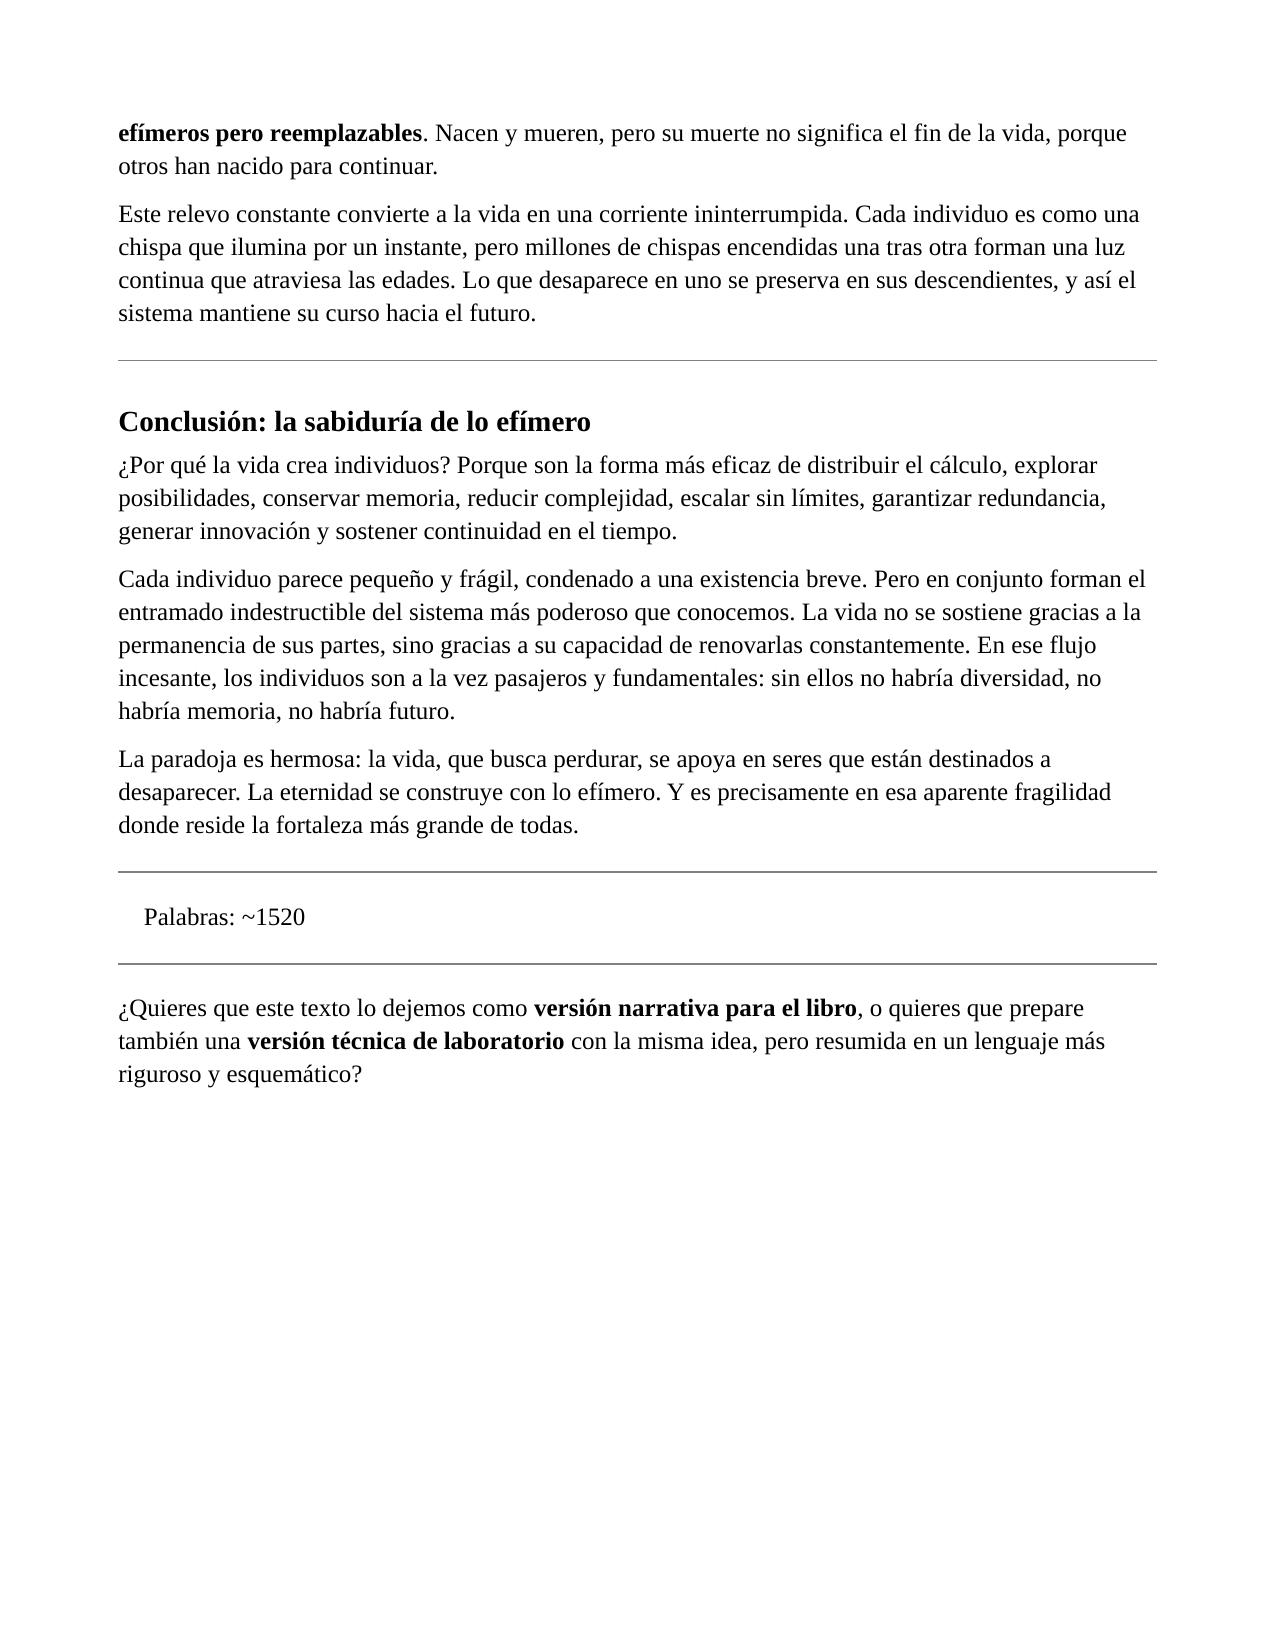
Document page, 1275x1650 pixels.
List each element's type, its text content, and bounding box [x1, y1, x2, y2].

text 📏 Palabras: ~1520 [118, 902, 1157, 930]
text efímeros pero reemplazables. Nacen y mueren, pero su muerte no significa el fin de la vida, porque otros han nacido para continuar. [118, 118, 1157, 180]
text Cada individuo parece pequeño y frágil, condenado a una existencia breve. Pero en conjunto forman el entramado indestructible del sistema más poderoso que conocemos. La vida no se sostiene gracias a la permanencia de sus partes, sino gracias a su capacidad de renovarlas constantemente. En ese flujo incesante, los individuos son a la vez pasajeros y fundamentales: sin ellos no habría diversidad, no habría memoria, no habría futuro. [118, 564, 1157, 725]
text ¿Quieres que este texto lo dejemos como versión narrativa para el libro, o quieres que prepare también una versión técnica de laboratorio con la misma idea, pero resumida en un lenguaje más riguroso y esquemático? [118, 993, 1157, 1088]
text La paradoja es hermosa: la vida, que busca perdurar, se apoya en seres que están destinados a desaparecer. La eternidad se construye con lo efímero. Y es precisamente en esa aparente fragilidad donde reside la fortaleza más grande de todas. [118, 744, 1157, 838]
subtitle Conclusión: la sabiduría de lo efímero [118, 404, 1157, 438]
text ¿Por qué la vida crea individuos? Porque son la forma más eficaz de distribuir el cálculo, explorar posibilidades, conservar memoria, reducir complejidad, escalar sin límites, garantizar redundancia, generar innovación y sostener continuidad en el tiempo. [118, 450, 1157, 545]
text Este relevo constante convierte a la vida en una corriente ininterrumpida. Cada individuo es como una chispa que ilumina por un instante, pero millones de chispas encendidas una tras otra forman una luz continua que atraviesa las edades. Lo que desaparece en uno se preserva en sus descendientes, y así el sistema mantiene su curso hacia el futuro. [118, 199, 1157, 327]
